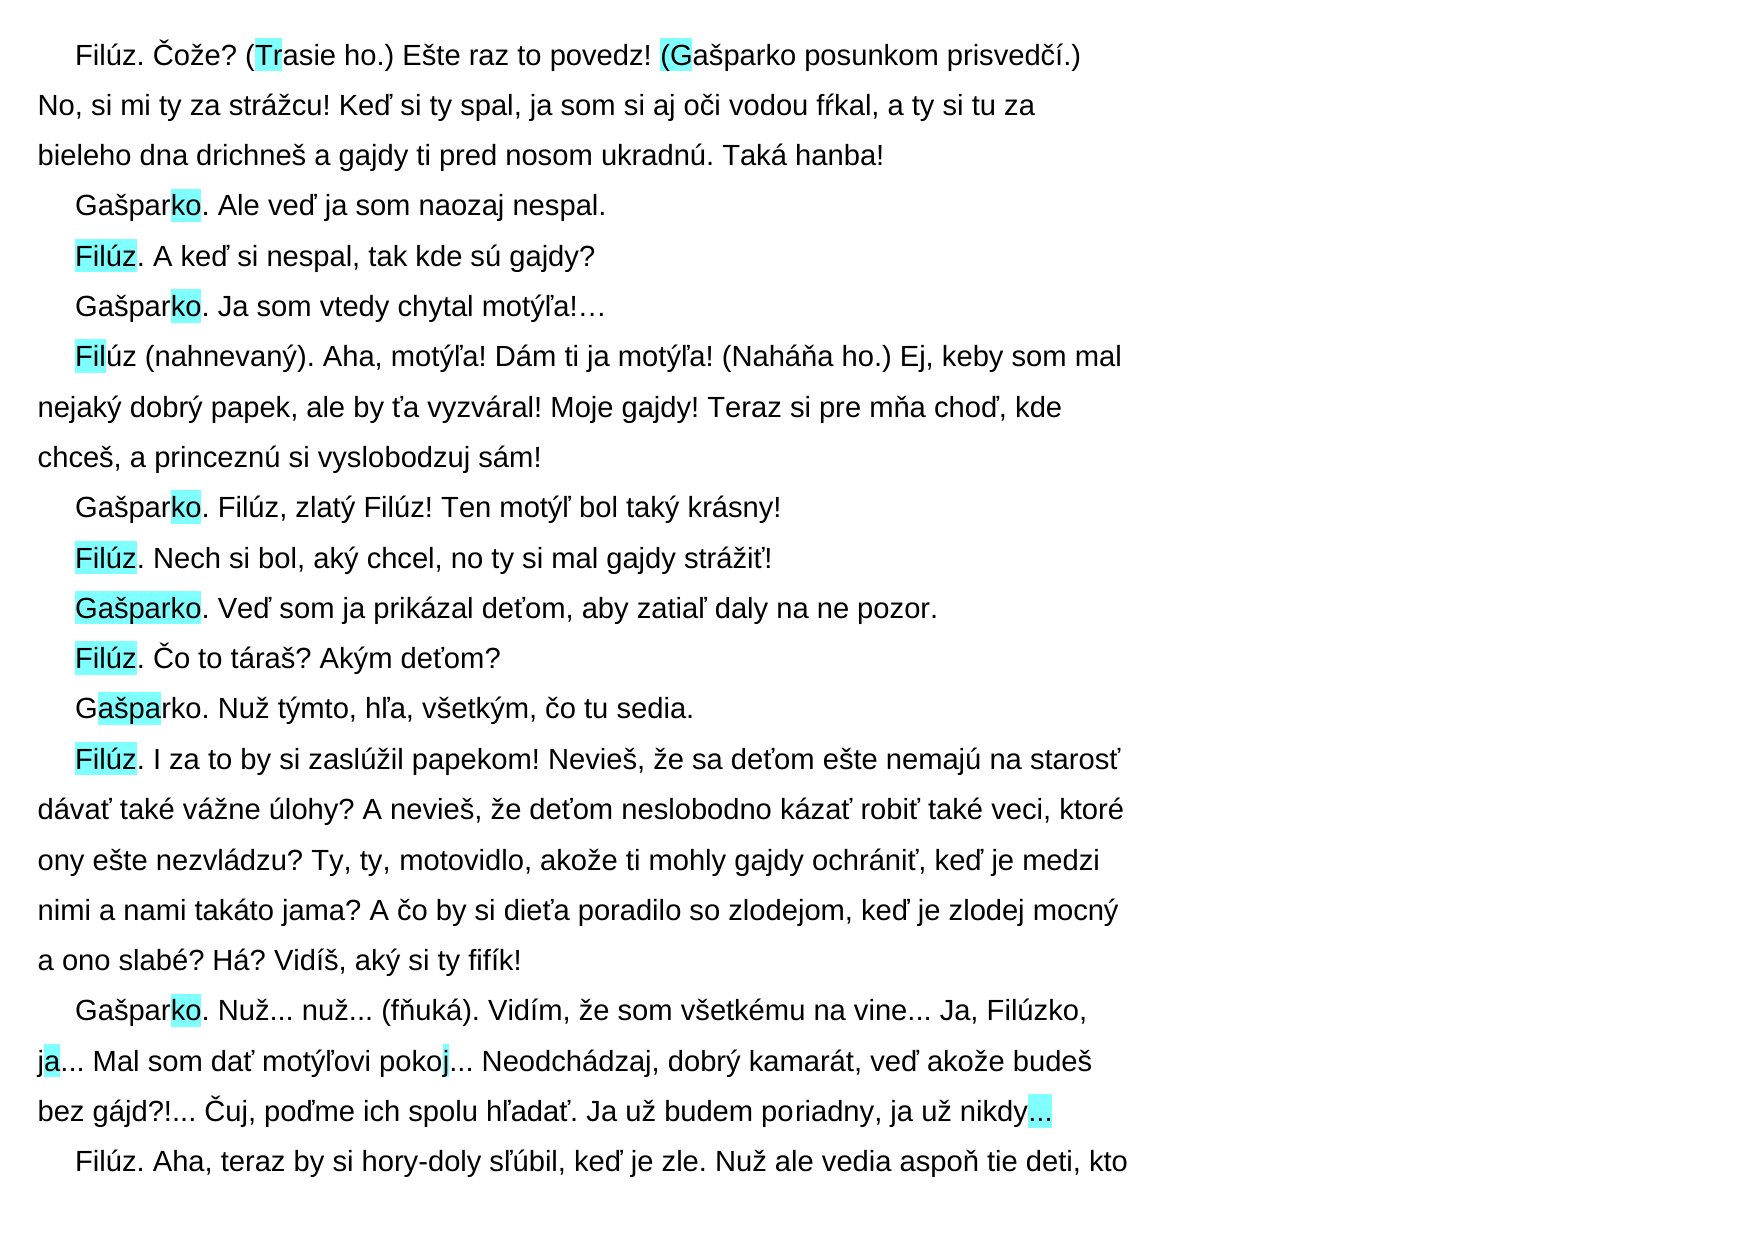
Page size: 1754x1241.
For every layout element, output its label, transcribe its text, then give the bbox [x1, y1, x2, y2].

text Filúz (nahnevaný). Aha, motýľa! Dám ti ja motýľa! (Naháňa ho.) Ej, keby som mal nejaký dobrý papek, ale by ťa vyzváral! Moje gajdy! Teraz si pre mňa choď, kde chceš, a princeznú si vyslo­bodzuj sám! [37, 339, 1130, 473]
text Filúz. Čo to táraš? Akým deťom? [37, 641, 1130, 675]
text Gašparko. Filúz, zlatý Filúz! Ten motýľ bol taký krásny! [37, 490, 1130, 524]
text Gašparko. Ale veď ja som naozaj nespal. [37, 188, 1130, 222]
text Filúz. Nech si bol, aký chcel, no ty si mal gajdy strážiť! [37, 541, 1130, 574]
text Filúz. Aha, teraz by si hory-doly sľúbil, keď je zle. Nuž ale vedia aspoň tie deti, kto [37, 1144, 1130, 1178]
text Filúz. Čože? (Trasie ho.) Ešte raz to povedz! (Gašparko posunkom prisvedčí.) No, si mi ty za strážcu! Keď si ty spal, ja som si aj oči vodou fŕkal, a ty si tu za bieleho dna drichneš a gajdy ti pred nosom ukradnú. Taká hanba! [37, 37, 1130, 172]
text Filúz. I za to by si zaslúžil papekom! Nevieš, že sa deťom ešte nemajú na starosť dávať také vážne úlohy? A nevieš, že deťom neslobodno kázať robiť také veci, ktoré ony ešte nezvládzu? Ty, ty, motovidlo, akože ti mohly gajdy ochrániť, keď je medzi nimi a nami takáto jama? A čo by si dieťa poradilo so zlodejom, keď je zlodej mocný a ono slabé? Há? Vidíš, aký si ty fifík! [37, 742, 1130, 977]
text Gašparko. Ja som vtedy chytal motýľa!… [37, 289, 1130, 323]
text Filúz. A keď si nespal, tak kde sú gajdy? [37, 239, 1130, 272]
text Gašparko. Nuž týmto, hľa, všetkým, čo tu sedia. [37, 692, 1130, 725]
text Gašparko. Veď som ja prikázal deťom, aby zatiaľ daly na ne pozor. [37, 591, 1130, 624]
text Gašparko. Nuž... nuž... (fňuká). Vidím, že som všetkému na vine... Ja, Filúzko, ja... Mal som dať motýľovi pokoj... Neodchádzaj, dobrý kamarát, veď akože budeš bez gájd?!... Čuj, poďme ich spolu hľadať. Ja už budem po­riadny, ja už nikdy... [37, 993, 1130, 1128]
